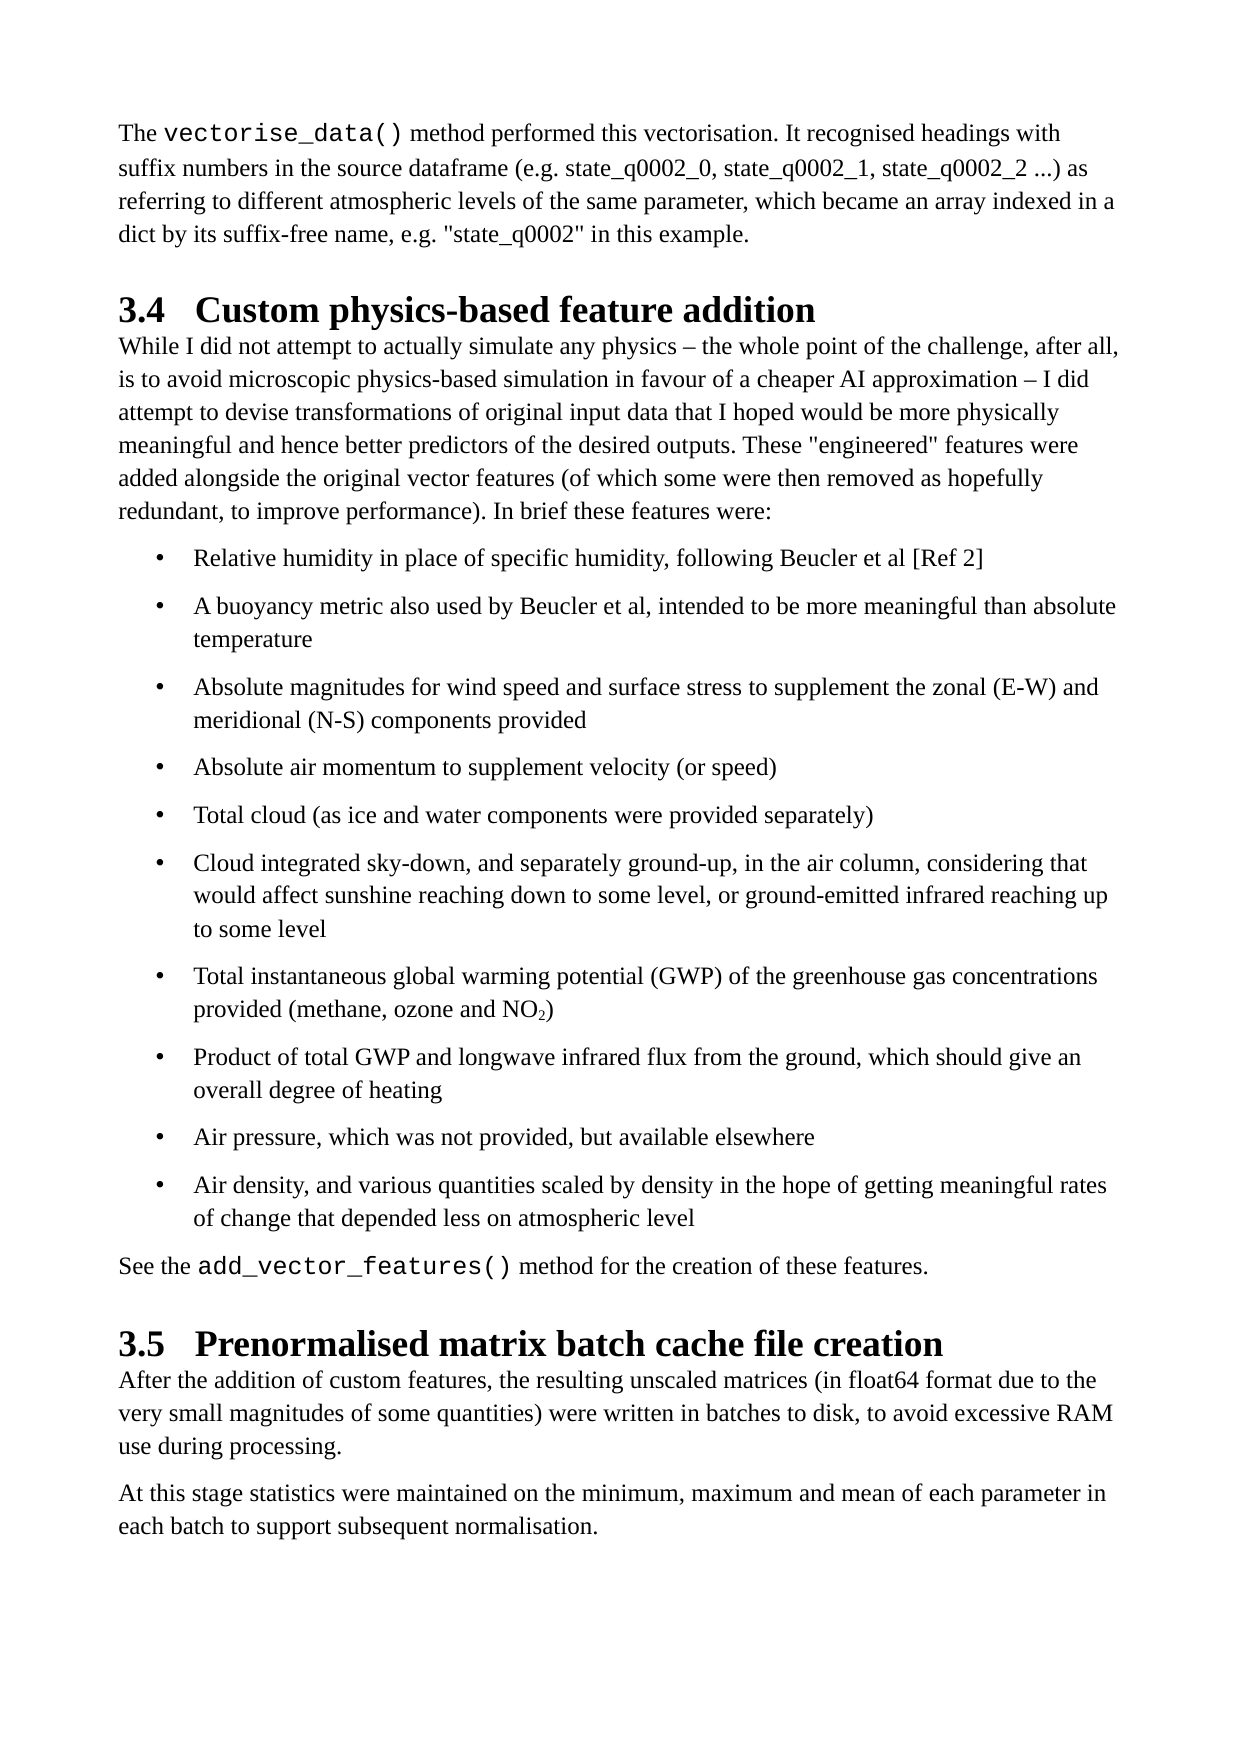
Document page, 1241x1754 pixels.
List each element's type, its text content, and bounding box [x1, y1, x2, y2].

text After the addition of custom features, the resulting unscaled matrices (in float64 format due to the very small magnitudes of some quantities) were written in batches to disk, to avoid excessive RAM use during processing. [118, 1365, 1122, 1459]
text The vectorise_data() method performed this vectorisation. It recognised headings with suffix numbers in the source dataframe (e.g. state_q0002_0, state_q0002_1, state_q0002_2 ...) as referring to different atmospheric levels of the same parameter, which became an array indexed in a dict by its suffix-free name, e.g. "state_q0002" in this example. [118, 118, 1122, 248]
list Cloud integrated sky-down, and separately ground-up, in the air column, considering that would affect sunshine reaching down to some level, or ground-emitted infrared reaching up to some level [156, 848, 1122, 942]
text While I did not attempt to actually simulate any physics – the whole point of the challenge, after all, is to avoid microscopic physics-based simulation in favour of a cheaper AI approximation – I did attempt to devise transformations of original input data that I hoped would be more physically meaningful and hence better predictors of the desired outputs. These "engineered" features were added alongside the original vector features (of which some were then removed as hopefully redundant, to improve performance). In brief these features were: [118, 331, 1122, 525]
text See the add_vector_features() method for the creation of these features. [118, 1251, 1122, 1282]
list Total cloud (as ice and water components were provided separately) [156, 800, 1122, 829]
list Relative humidity in place of specific humidity, following Beucler et al [Ref 2] [156, 543, 1122, 572]
list Total instantaneous global warming potential (GWP) of the greenhouse gas concentrations provided (methane, ozone and NO2) [156, 961, 1122, 1023]
list Absolute air momentum to supplement velocity (or speed) [156, 752, 1122, 781]
list Air pressure, which was not provided, but available elsewhere [156, 1122, 1122, 1151]
list Absolute magnitudes for wind speed and surface stress to supplement the zonal (E-W) and meridional (N-S) components provided [156, 672, 1122, 733]
list Air density, and various quantities scaled by density in the hope of getting meaningful rates of change that depended less on atmospheric level [156, 1170, 1122, 1232]
subtitle Custom physics-based feature addition [118, 288, 1122, 331]
list Product of total GWP and longwave infrared flux from the ground, which should give an overall degree of heating [156, 1042, 1122, 1104]
list A buoyancy metric also used by Beucler et al, intended to be more meaningful than absolute temperature [156, 591, 1122, 653]
subtitle Prenormalised matrix batch cache file creation [118, 1322, 1122, 1365]
text At this stage statistics were maintained on the minimum, maximum and mean of each parameter in each batch to support subsequent normalisation. [118, 1478, 1122, 1540]
